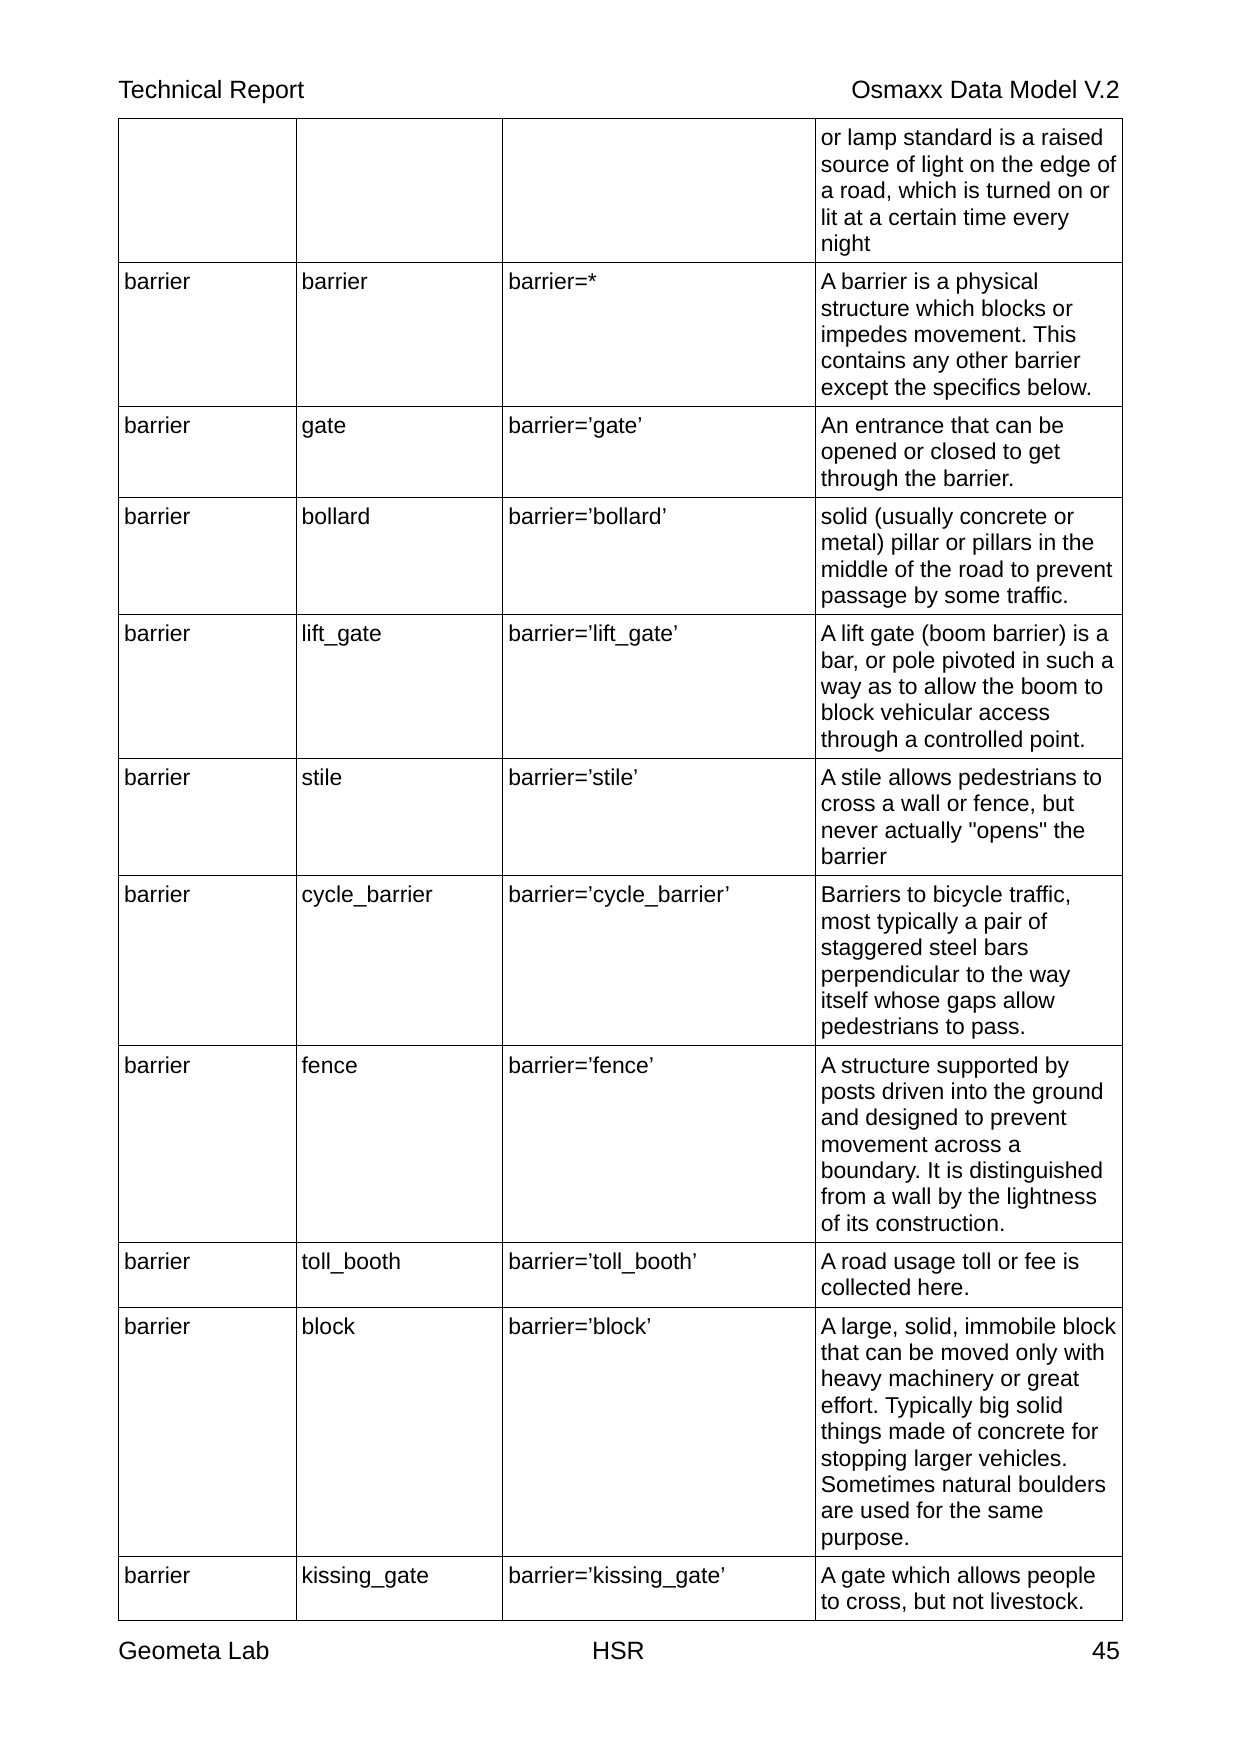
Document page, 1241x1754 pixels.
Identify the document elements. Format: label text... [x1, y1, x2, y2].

table_cell An entrance that can be opened or closed to get through the barrier. [816, 407, 1122, 497]
table_cell barrier [119, 1243, 296, 1306]
table_cell barrier [119, 1046, 296, 1242]
table_cell A stile allows pedestrians to cross a wall or fence, but never actually "opens" the barrier [816, 759, 1122, 875]
table_cell A barrier is a physical structure which blocks or impedes movement. This contains any other barrier except the specifics below. [816, 263, 1122, 406]
table_cell or lamp standard is a raised source of light on the edge of a road, which is turned on or lit at a certain time every night [816, 119, 1122, 262]
table_cell barrier=’stile’ [503, 759, 815, 875]
table_cell cycle_barrier [297, 876, 502, 1045]
table_cell A structure supported by posts driven into the ground and designed to prevent movement across a boundary. It is distinguished from a wall by the lightness of its construction. [816, 1046, 1122, 1242]
table_cell [297, 119, 502, 262]
table_cell barrier [119, 615, 296, 758]
table_cell bollard [297, 498, 502, 614]
table_cell barrier=* [503, 263, 815, 406]
table_cell toll_booth [297, 1243, 502, 1306]
table_cell [119, 119, 296, 262]
table_cell barrier [119, 407, 296, 497]
table_cell barrier [119, 263, 296, 406]
table_cell A lift gate (boom barrier) is a bar, or pole pivoted in such a way as to allow the boom to block vehicular access through a controlled point. [816, 615, 1122, 758]
table_cell Barriers to bicycle traffic, most typically a pair of staggered steel bars perpendicular to the way itself whose gaps allow pedestrians to pass. [816, 876, 1122, 1045]
table_cell block [297, 1308, 502, 1556]
table_cell fence [297, 1046, 502, 1242]
table_cell barrier [119, 498, 296, 614]
table_cell barrier=’block’ [503, 1308, 815, 1556]
table_cell solid (usually concrete or metal) pillar or pillars in the middle of the road to prevent passage by some traffic. [816, 498, 1122, 614]
table_cell barrier=’kissing_gate’ [503, 1557, 815, 1620]
table_cell A road usage toll or fee is collected here. [816, 1243, 1122, 1306]
table_cell barrier [119, 1308, 296, 1556]
table_cell barrier=’lift_gate’ [503, 615, 815, 758]
table_cell barrier [119, 759, 296, 875]
table_cell barrier=’cycle_barrier’ [503, 876, 815, 1045]
table_cell kissing_gate [297, 1557, 502, 1620]
table_cell lift_gate [297, 615, 502, 758]
table_cell barrier=’bollard’ [503, 498, 815, 614]
table_cell barrier [119, 876, 296, 1045]
table_cell [503, 119, 815, 262]
table_cell barrier=’gate’ [503, 407, 815, 497]
table_cell A large, solid, immobile block that can be moved only with heavy machinery or great effort. Typically big solid things made of concrete for stopping larger vehicles. Sometimes natural boulders are used for the same purpose. [816, 1308, 1122, 1556]
table_cell gate [297, 407, 502, 497]
table_cell barrier=’toll_booth’ [503, 1243, 815, 1306]
table_cell A gate which allows people to cross, but not livestock. [816, 1557, 1122, 1620]
table_cell barrier [119, 1557, 296, 1620]
table_cell barrier [297, 263, 502, 406]
table_cell stile [297, 759, 502, 875]
table_cell barrier=’fence’ [503, 1046, 815, 1242]
